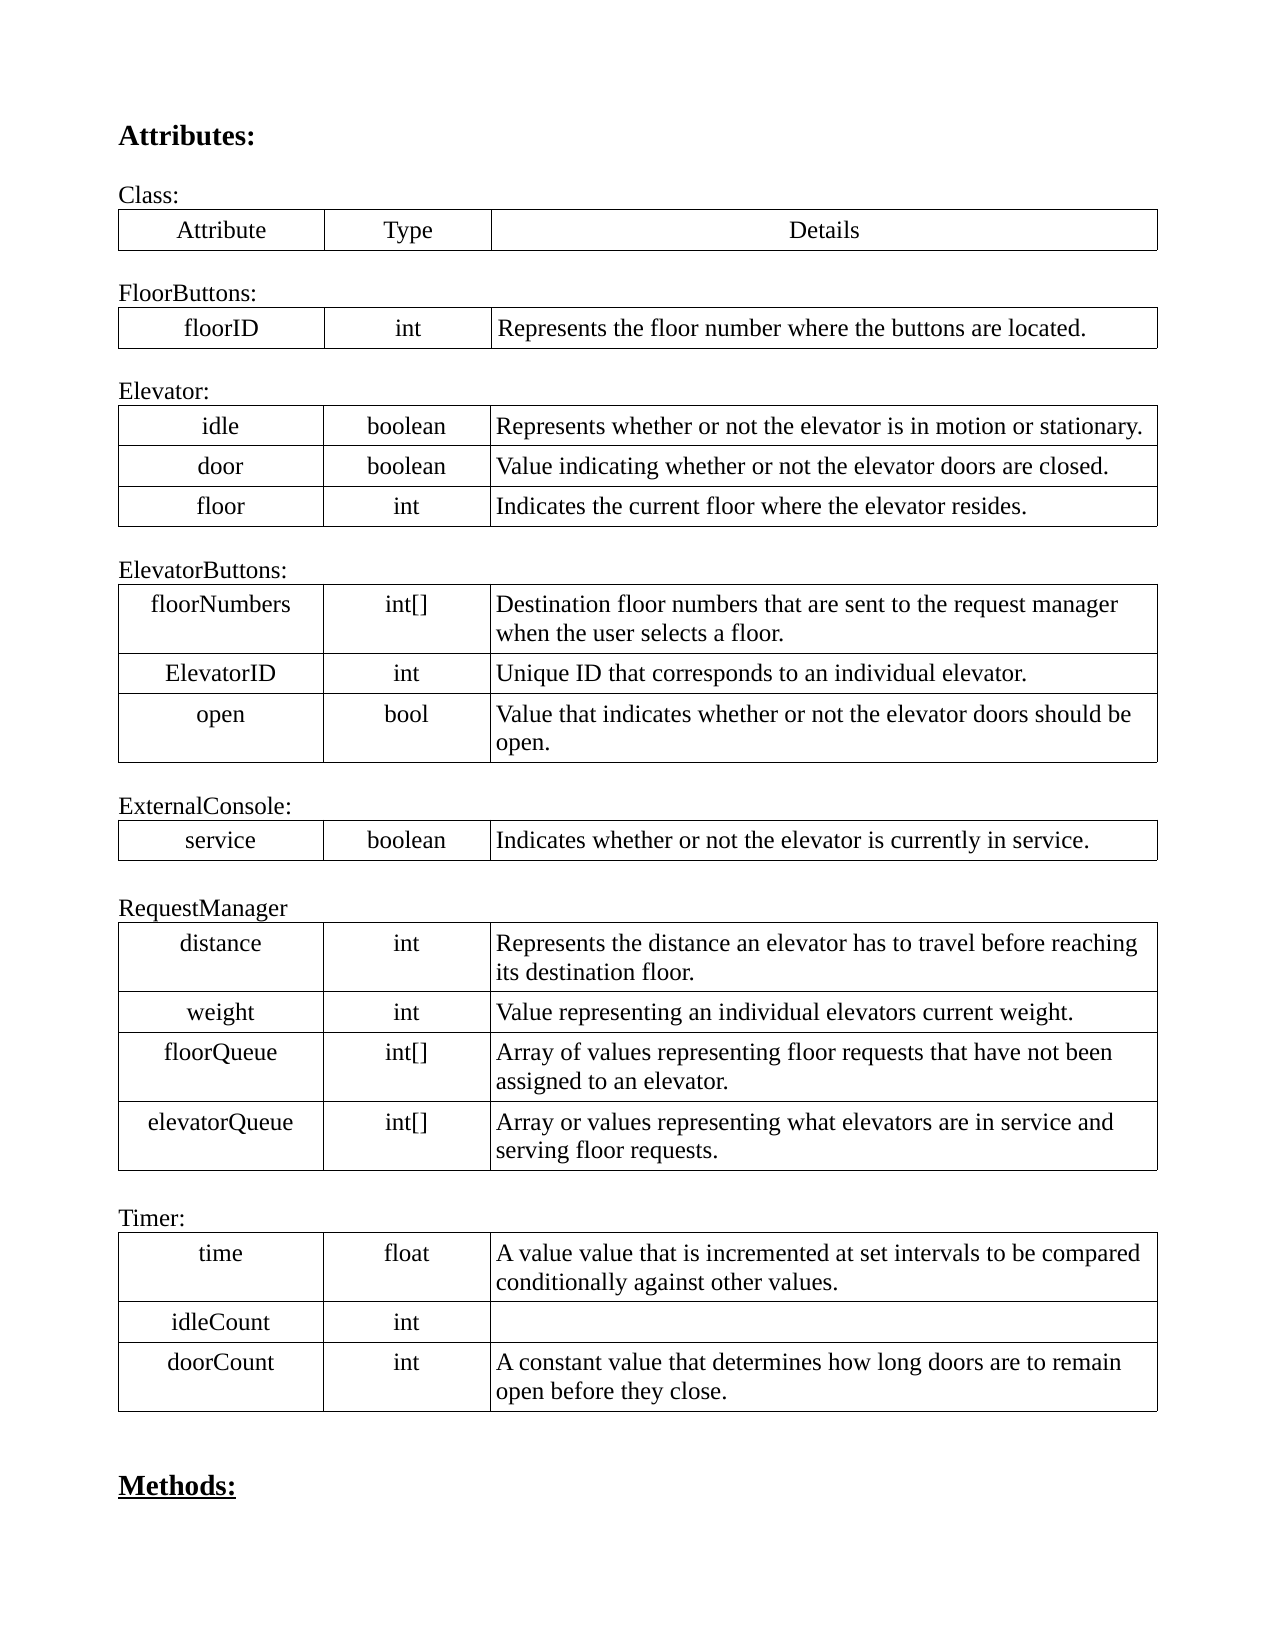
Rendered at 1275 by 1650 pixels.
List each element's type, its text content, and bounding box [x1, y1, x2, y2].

table_cell idleCount [119, 1302, 323, 1342]
table_cell Value that indicates whether or not the elevator doors should be open. [491, 694, 1157, 762]
text Elevator: [118, 376, 1157, 405]
text FloorButtons: [118, 278, 1157, 307]
text ElevatorButtons: [118, 555, 1157, 583]
text Class: [118, 180, 1157, 209]
table_header Indicates whether or not the elevator is currently in service. [491, 821, 1157, 860]
table_cell int [324, 1343, 490, 1411]
table_cell Array or values representing what elevators are in service and serving floor requests. [491, 1102, 1157, 1170]
table_header boolean [324, 821, 490, 860]
table_header idle [119, 406, 323, 445]
table_cell elevatorQueue [119, 1102, 323, 1170]
table_cell weight [119, 992, 323, 1032]
table_cell int[] [324, 1102, 490, 1170]
table_header boolean [324, 406, 490, 445]
table_header Type [325, 210, 491, 249]
table_header distance [119, 923, 323, 991]
text Methods: [118, 1468, 1157, 1502]
table_cell int [324, 654, 490, 693]
table_header Attribute [119, 210, 324, 249]
table_cell int[] [324, 1033, 490, 1101]
table_cell open [119, 694, 323, 762]
table_cell A constant value that determines how long doors are to remain open before they close. [491, 1343, 1157, 1411]
table_header service [119, 821, 323, 860]
table_cell Array of values representing floor requests that have not been assigned to an elevator. [491, 1033, 1157, 1101]
table_cell int [324, 487, 490, 526]
table_cell Value indicating whether or not the elevator doors are closed. [491, 446, 1157, 486]
table_header Details [492, 210, 1157, 249]
table_cell floorQueue [119, 1033, 323, 1101]
table_header int [324, 923, 490, 991]
table_header int [325, 308, 491, 347]
table_cell Indicates the current floor where the elevator resides. [491, 487, 1157, 526]
table_header time [119, 1233, 323, 1301]
table_cell bool [324, 694, 490, 762]
table_cell floor [119, 487, 323, 526]
table_header Destination floor numbers that are sent to the request manager when the user selects a floor. [491, 585, 1157, 653]
table_header A value value that is incremented at set intervals to be compared conditionally against other values. [491, 1233, 1157, 1301]
table_header int[] [324, 585, 490, 653]
text Attributes: [118, 118, 1157, 152]
table_cell door [119, 446, 323, 486]
table_cell doorCount [119, 1343, 323, 1411]
table_cell Value representing an individual elevators current weight. [491, 992, 1157, 1032]
text ExternalConsole: [118, 791, 1157, 819]
table_header Represents the distance an elevator has to travel before reaching its destination floor. [491, 923, 1157, 991]
table_cell int [324, 992, 490, 1032]
table_header Represents whether or not the elevator is in motion or stationary. [491, 406, 1157, 445]
table_header floorID [119, 308, 324, 347]
text Timer: [118, 1203, 1157, 1232]
table_cell boolean [324, 446, 490, 486]
text RequestManager [118, 893, 1157, 922]
table_cell Unique ID that corresponds to an individual elevator. [491, 654, 1157, 693]
table_header floorNumbers [119, 585, 323, 653]
table_cell int [324, 1302, 490, 1342]
table_header Represents the floor number where the buttons are located. [492, 308, 1157, 347]
table_header float [324, 1233, 490, 1301]
table_cell [491, 1302, 1157, 1342]
table_cell ElevatorID [119, 654, 323, 693]
